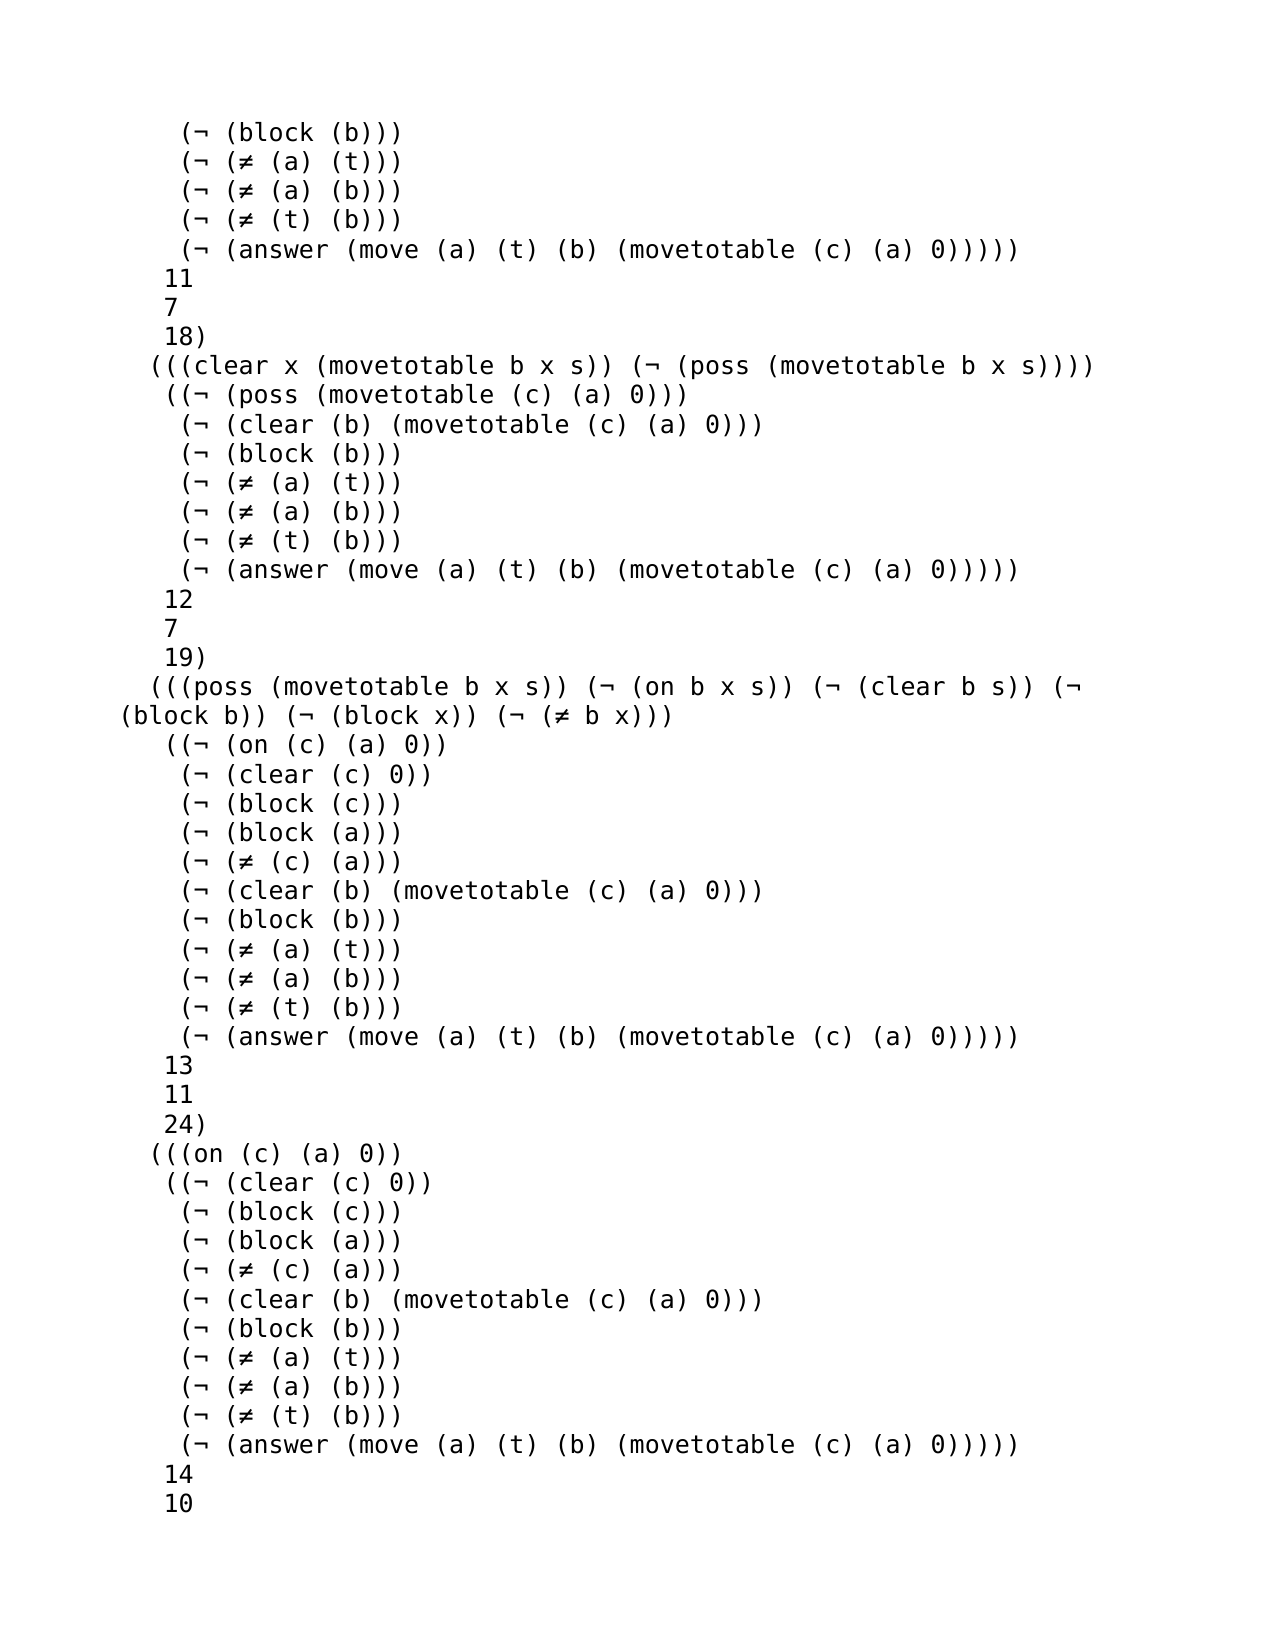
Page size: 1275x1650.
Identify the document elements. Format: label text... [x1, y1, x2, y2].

text (¬ (answer (move (a) (t) (b) (movetotable (c) (a) 0))))) [118, 235, 1157, 264]
text 12 [118, 585, 1157, 614]
text (¬ (block (b))) [118, 1314, 1157, 1343]
text (¬ (block (b))) [118, 906, 1157, 935]
text (¬ (block (a))) [118, 818, 1157, 847]
text (¬ (≠ (a) (t))) [118, 468, 1157, 497]
text 19) [118, 643, 1157, 672]
text (¬ (clear (b) (movetotable (c) (a) 0))) [118, 876, 1157, 906]
text 7 [118, 293, 1157, 322]
text (((clear x (movetotable b x s)) (¬ (poss (movetotable b x s)))) [118, 351, 1157, 381]
text (¬ (≠ (a) (t))) [118, 1343, 1157, 1372]
text (¬ (block (c))) [118, 1197, 1157, 1226]
text 7 [118, 614, 1157, 643]
text (¬ (block (a))) [118, 1226, 1157, 1256]
text (¬ (answer (move (a) (t) (b) (movetotable (c) (a) 0))))) [118, 1022, 1157, 1051]
text (¬ (≠ (a) (b))) [118, 964, 1157, 993]
text 13 [118, 1051, 1157, 1081]
text 14 [118, 1460, 1157, 1489]
text (¬ (clear (b) (movetotable (c) (a) 0))) [118, 410, 1157, 439]
text ((¬ (clear (c) 0)) [118, 1168, 1157, 1197]
text ((¬ (poss (movetotable (c) (a) 0))) [118, 381, 1157, 410]
text (¬ (≠ (a) (t))) [118, 935, 1157, 964]
text (¬ (≠ (t) (b))) [118, 206, 1157, 235]
text (¬ (≠ (c) (a))) [118, 847, 1157, 876]
text 11 [118, 1081, 1157, 1110]
text (¬ (clear (b) (movetotable (c) (a) 0))) [118, 1285, 1157, 1314]
text (¬ (≠ (t) (b))) [118, 993, 1157, 1022]
text (¬ (≠ (t) (b))) [118, 1401, 1157, 1431]
text (¬ (clear (c) 0)) [118, 760, 1157, 789]
text 10 [118, 1489, 1157, 1518]
text (((on (c) (a) 0)) [118, 1139, 1157, 1168]
text (¬ (≠ (t) (b))) [118, 526, 1157, 556]
text (¬ (≠ (c) (a))) [118, 1256, 1157, 1285]
text (¬ (answer (move (a) (t) (b) (movetotable (c) (a) 0))))) [118, 556, 1157, 585]
text 11 [118, 264, 1157, 293]
text ((¬ (on (c) (a) 0)) [118, 731, 1157, 760]
text (¬ (block (c))) [118, 789, 1157, 818]
text 18) [118, 322, 1157, 351]
text (¬ (≠ (a) (t))) [118, 147, 1157, 176]
text (¬ (answer (move (a) (t) (b) (movetotable (c) (a) 0))))) [118, 1431, 1157, 1460]
text (((poss (movetotable b x s)) (¬ (on b x s)) (¬ (clear b s)) (¬ (block b)) (¬ (block x)) (¬ (≠ b x))) [118, 672, 1157, 731]
text (¬ (≠ (a) (b))) [118, 1372, 1157, 1401]
text (¬ (≠ (a) (b))) [118, 176, 1157, 206]
text (¬ (block (b))) [118, 439, 1157, 468]
text 24) [118, 1110, 1157, 1139]
text (¬ (block (b))) [118, 118, 1157, 147]
text (¬ (≠ (a) (b))) [118, 497, 1157, 526]
